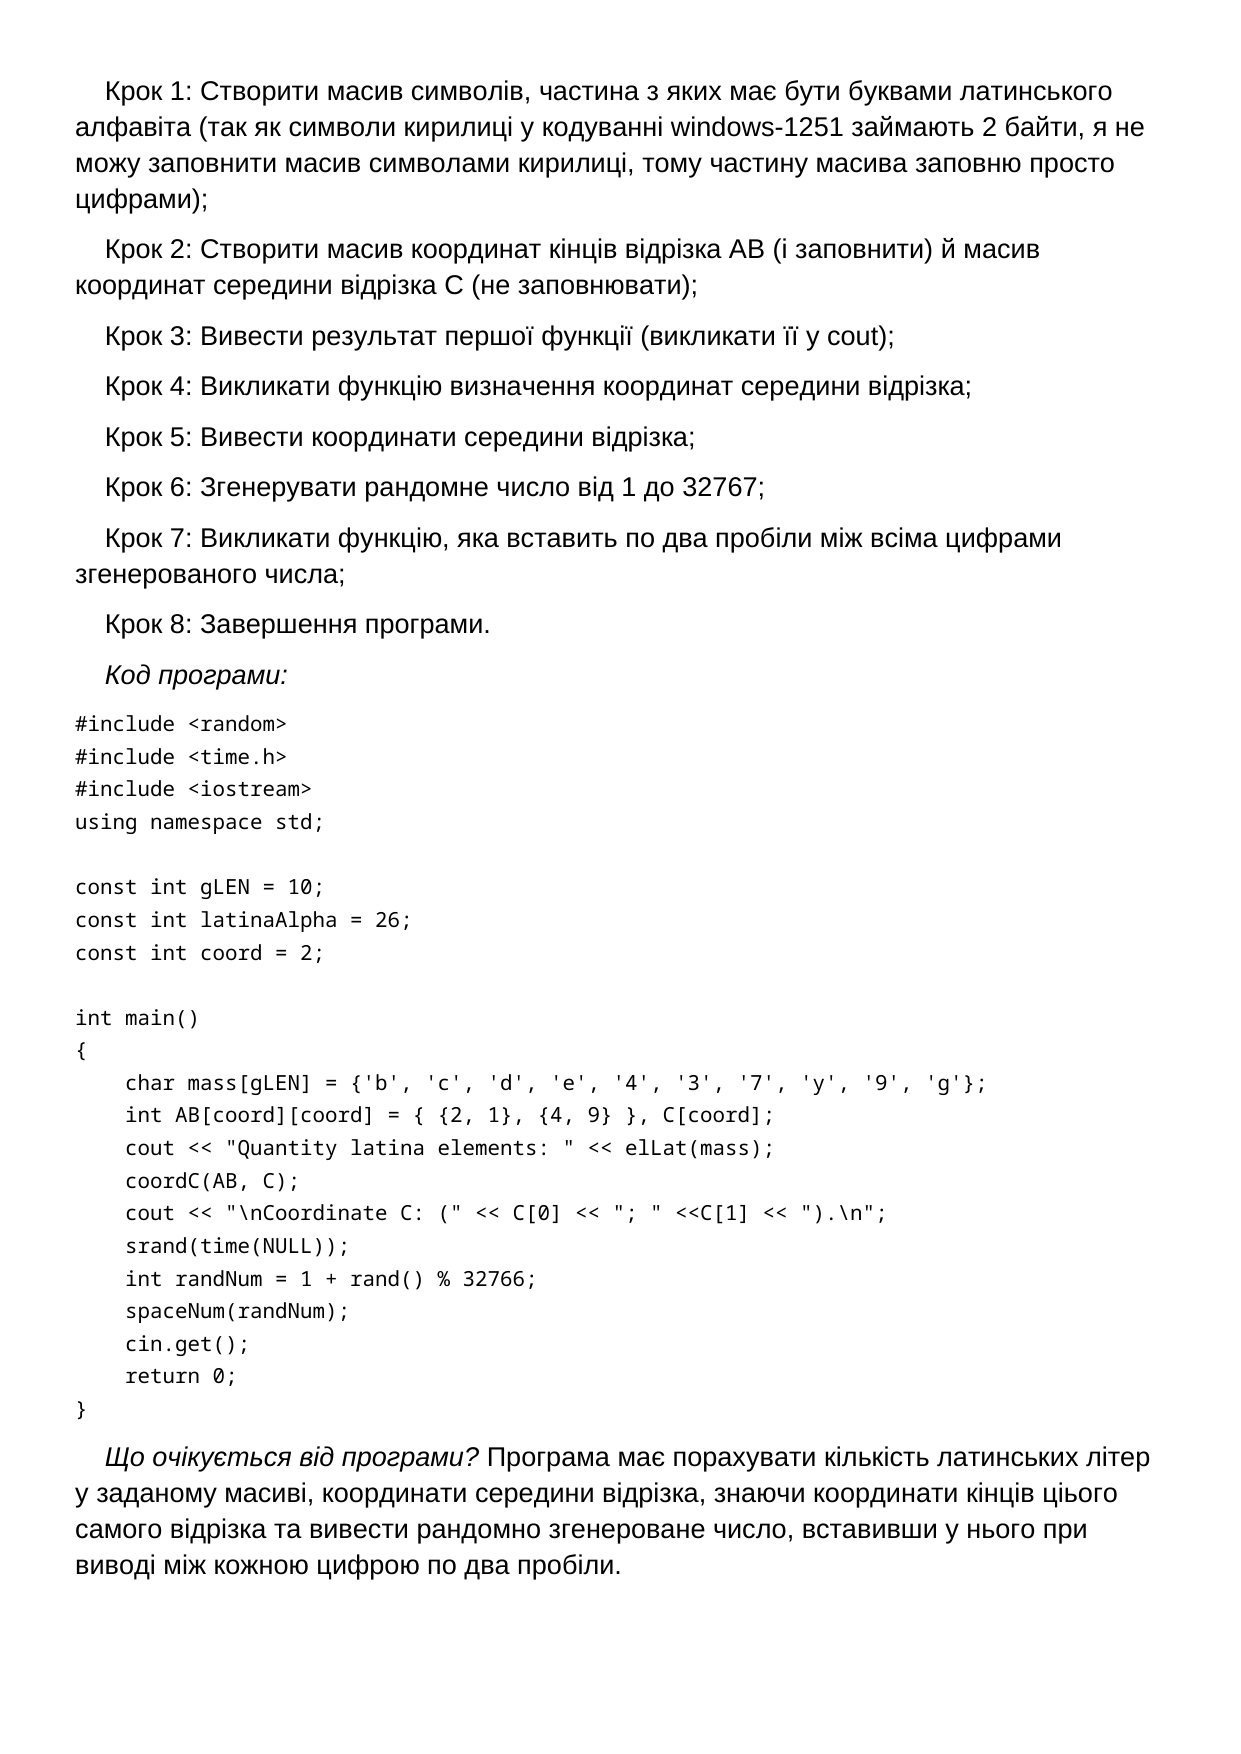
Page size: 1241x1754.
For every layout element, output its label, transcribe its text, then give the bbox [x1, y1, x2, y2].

text Крок 4: Викликати функцію визначення координат середини відрізка; [75, 370, 1165, 402]
text #include <random> #include <time.h> #include <iostream> using namespace std; const int gLEN = 10; const int latinaAlpha = 26; const int coord = 2; int main() { char mass[gLEN] = {'b', 'c', 'd', 'e', '4', '3', '7', 'y', '9', 'g'}; int AB[coord][coord] = { {2, 1}, {4, 9} }, C[coord]; cout << "Quantity latina elements: " << elLat(mass); coordC(AB, C); cout << "\nCoordinate C: (" << C[0] << "; " <<C[1] << ").\n"; srand(time(NULL)); int randNum = 1 + rand() % 32766; spaceNum(randNum); cin.get(); return 0; } [75, 709, 1165, 1422]
text Крок 6: Згенерувати рандомне число від 1 до 32767; [75, 471, 1165, 503]
text Крок 3: Вивести результат першої функції (викликати її у cout); [75, 320, 1165, 351]
text Крок 8: Завершення програми. [75, 608, 1165, 639]
text Що очікується від програми? Програма має порахувати кількість латинських літер у заданому масиві, координати середини відрізка, знаючи координати кінців ціього самого відрізка та вивести рандомно згенероване число, вставивши у нього при виводі між кожною цифрою по два пробіли. [75, 1441, 1165, 1580]
text Код програми: [75, 659, 1165, 690]
text Крок 2: Створити масив координат кінців відрізка АВ (і заповнити) й масив координат середини відрізка С (не заповнювати); [75, 233, 1165, 301]
text Крок 1: Створити масив символів, частина з яких має бути буквами латинського алфавіта (так як символи кирилиці у кодуванні windows-1251 займають 2 байти, я не можу заповнити масив символами кирилиці, тому частину масива заповню просто цифрами); [75, 75, 1165, 214]
text Крок 7: Викликати функцію, яка вставить по два пробіли між всіма цифрами згенерованого числа; [75, 522, 1165, 589]
text Крок 5: Вивести координати середини відрізка; [75, 421, 1165, 452]
